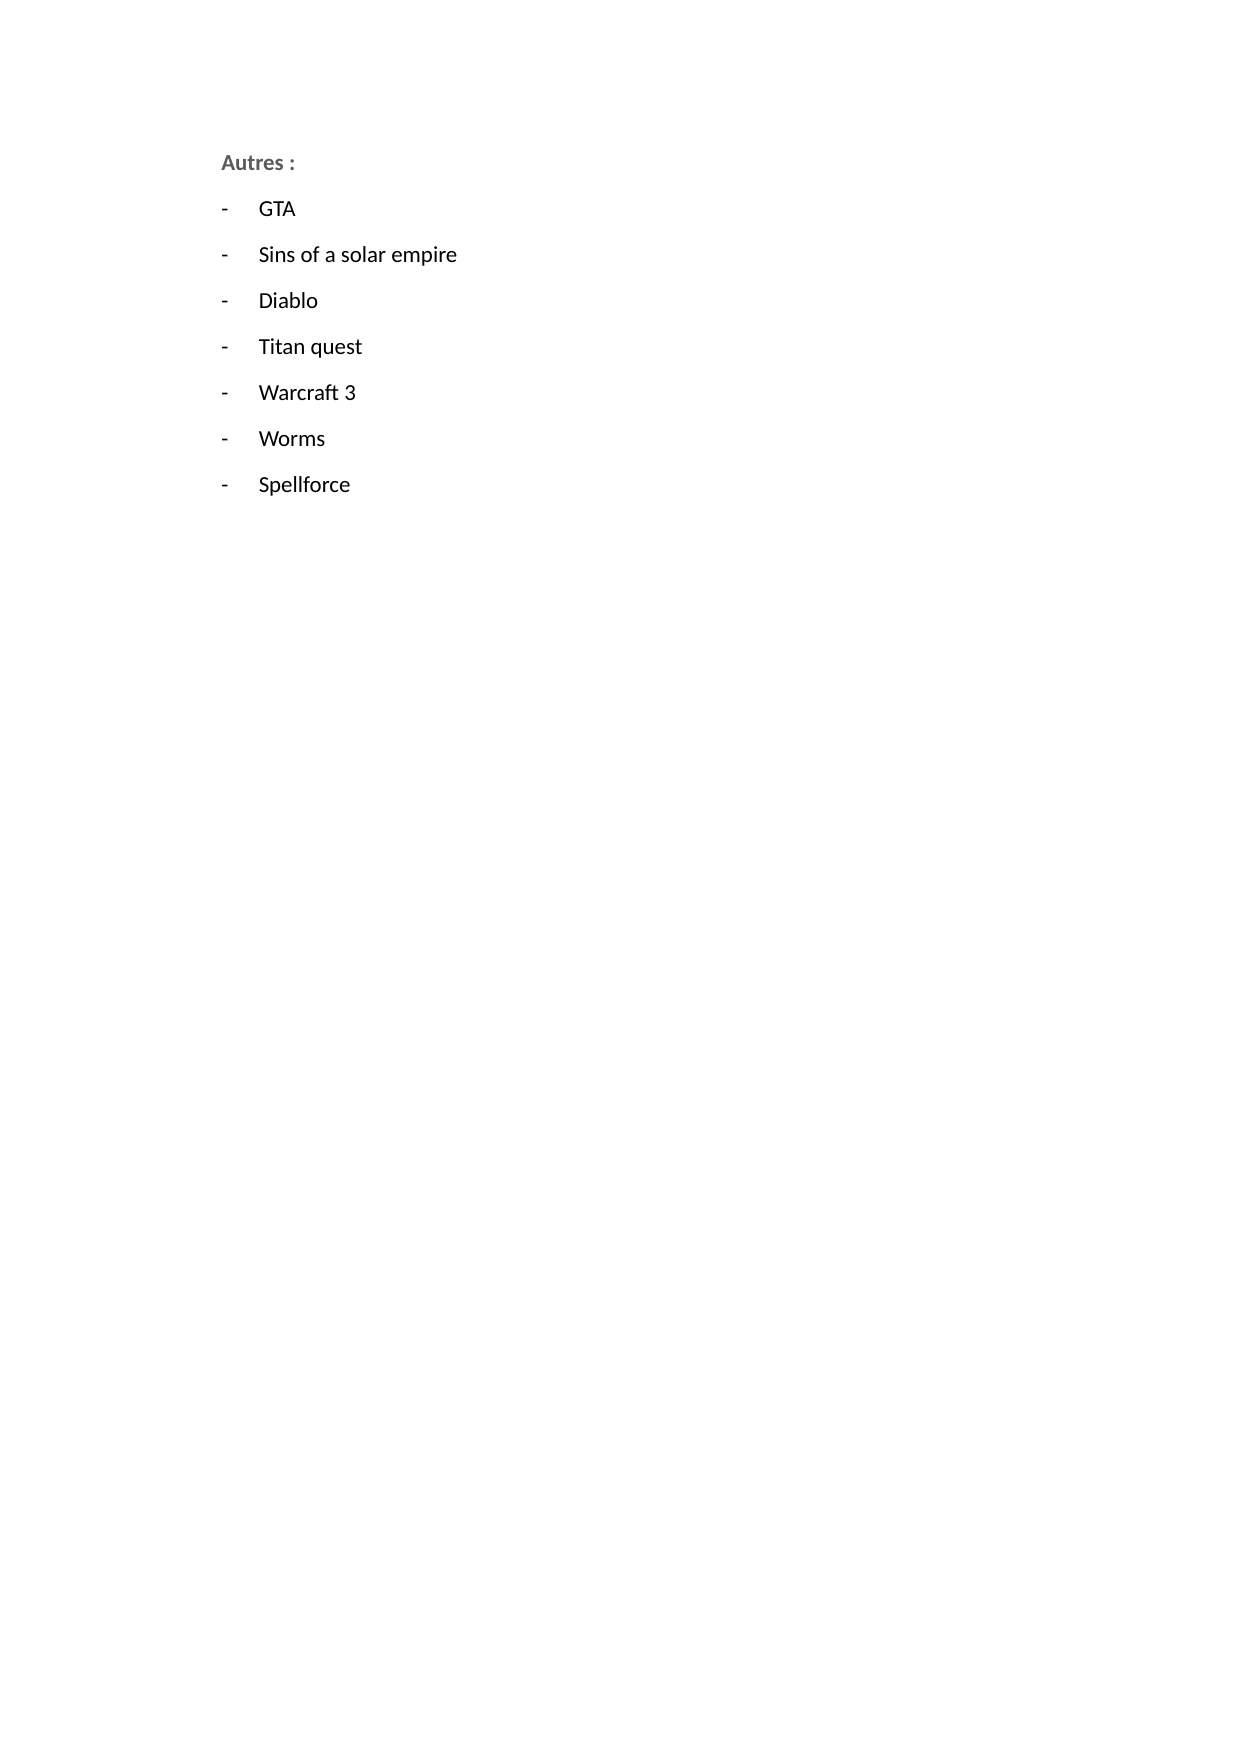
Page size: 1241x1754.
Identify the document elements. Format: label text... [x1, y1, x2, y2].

list GTA [221, 194, 1093, 222]
list Titan quest [221, 332, 1093, 360]
list Worms [221, 424, 1093, 452]
list Spellforce [221, 470, 1093, 498]
list Sins of a solar empire [221, 240, 1093, 268]
list Diablo [221, 286, 1093, 314]
text Autres : [148, 148, 1093, 176]
list Warcraft 3 [221, 378, 1093, 406]
